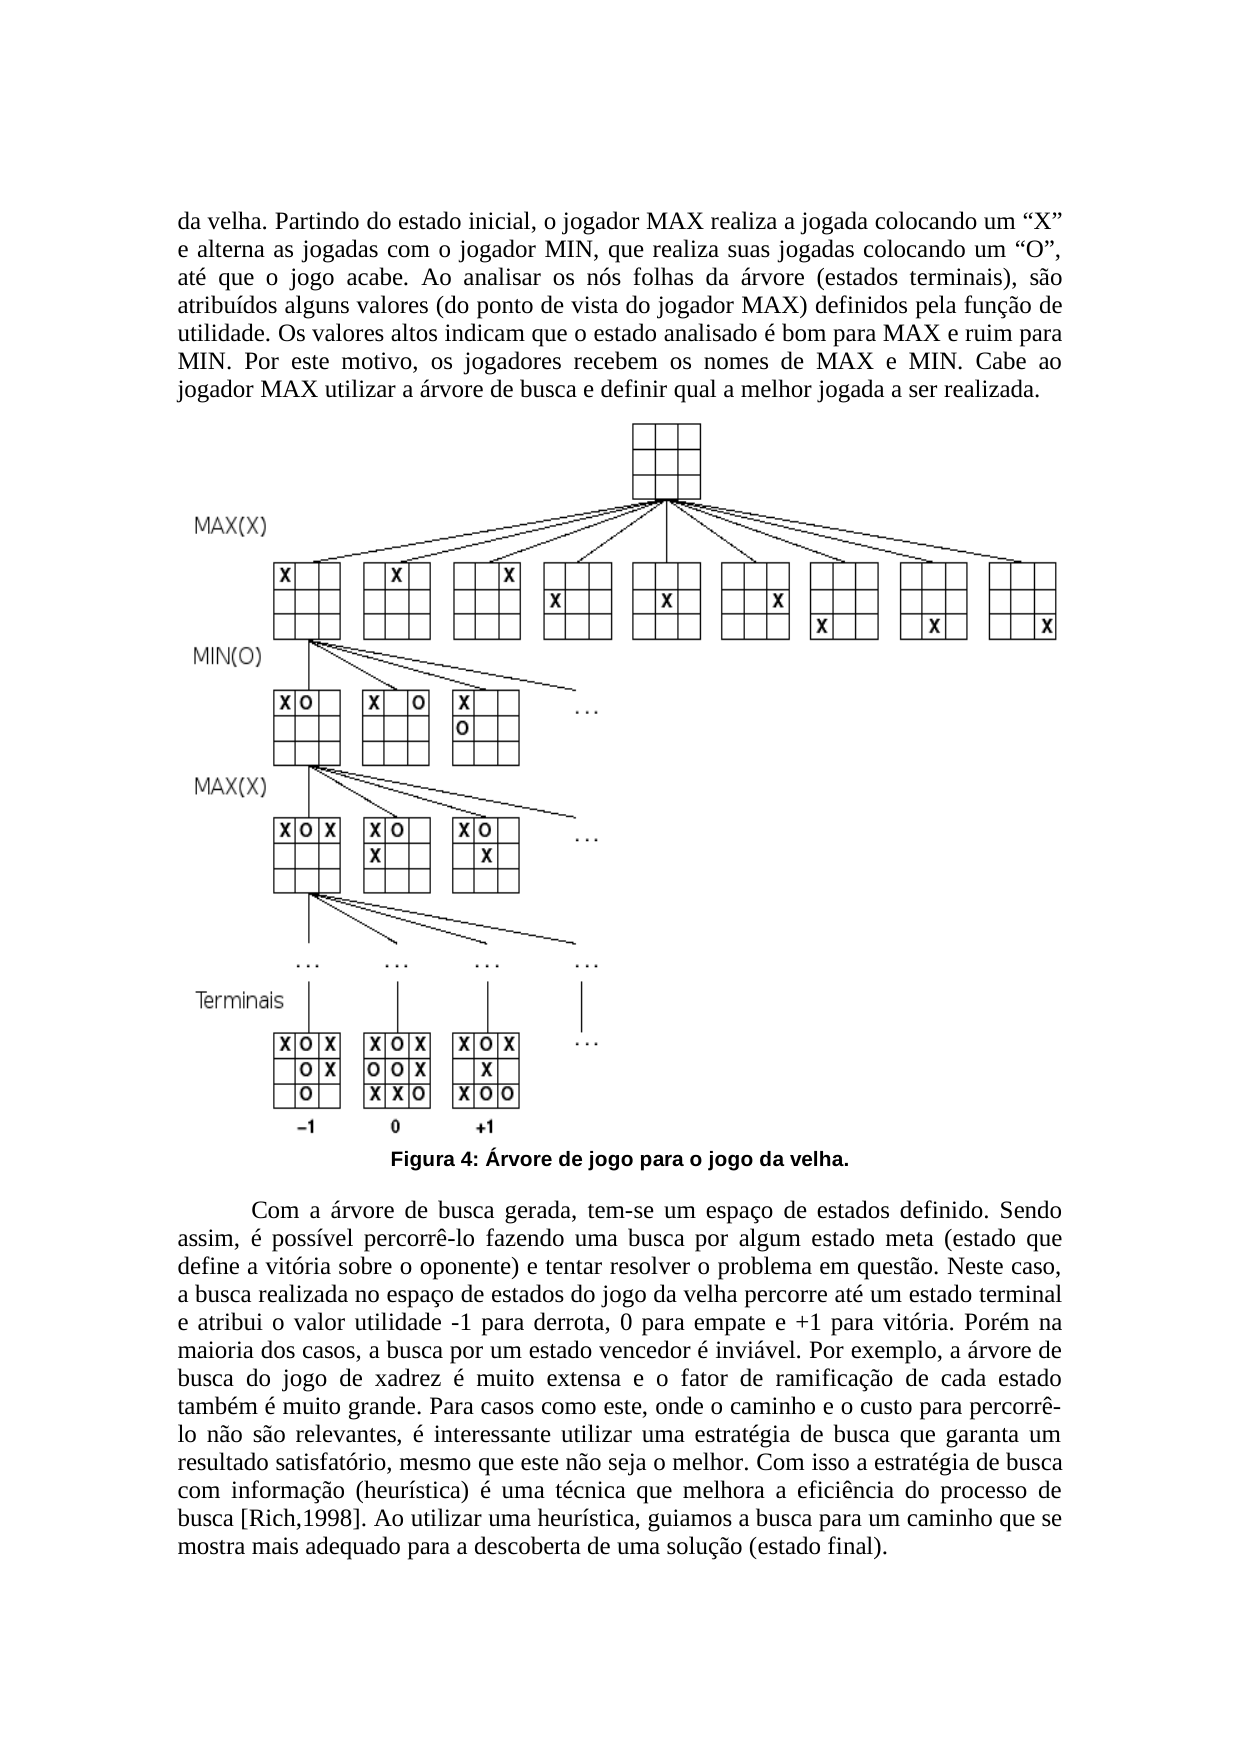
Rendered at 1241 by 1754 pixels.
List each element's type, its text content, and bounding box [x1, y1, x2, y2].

text Figura 4: Árvore de jogo para o jogo da velha. [224, 1147, 1016, 1171]
text Com a árvore de busca gerada, tem-se um espaço de estados definido. Sendo assim, é possível percorrê-lo fazendo uma busca por algum estado meta (estado que define a vitória sobre o oponente) e tentar resolver o problema em questão. Neste caso, a busca realizada no espaço de estados do jogo da velha percorre até um estado terminal e atribui o valor utilidade -1 para derrota, 0 para empate e +1 para vitória. Porém na maioria dos casos, a busca por um estado vencedor é inviável. Por exemplo, a árvore de busca do jogo de xadrez é muito extensa e o fator de ramificação de cada estado também é muito grande. Para casos como este, onde o caminho e o custo para percorrê-lo não são relevantes, é interessante utilizar uma estratégia de busca que garanta um resultado satisfatório, mesmo que este não seja o melhor. Com isso a estratégia de busca com informação (heurística) é uma técnica que melhora a eficiência do processo de busca [Rich,1998]. Ao utilizar uma heurística, guiamos a busca para um caminho que se mostra mais adequado para a descoberta de uma solução (estado final). [177, 1196, 1063, 1560]
text da velha. Partindo do estado inicial, o jogador MAX realiza a jogada colocando um “X” e alterna as jogadas com o jogador MIN, que realiza suas jogadas colocando um “O”, até que o jogo acabe. Ao analisar os nós folhas da árvore (estados terminais), são atribuídos alguns valores (do ponto de vista do jogador MAX) definidos pela função de utilidade. Os valores altos indicam que o estado analisado é bom para MAX e ruim para MIN. Por este motivo, os jogadores recebem os nomes de MAX e MIN. Cabe ao jogador MAX utilizar a árvore de busca e definir qual a melhor jogada a ser realizada. [177, 207, 1063, 403]
picture [177, 415, 1063, 1136]
